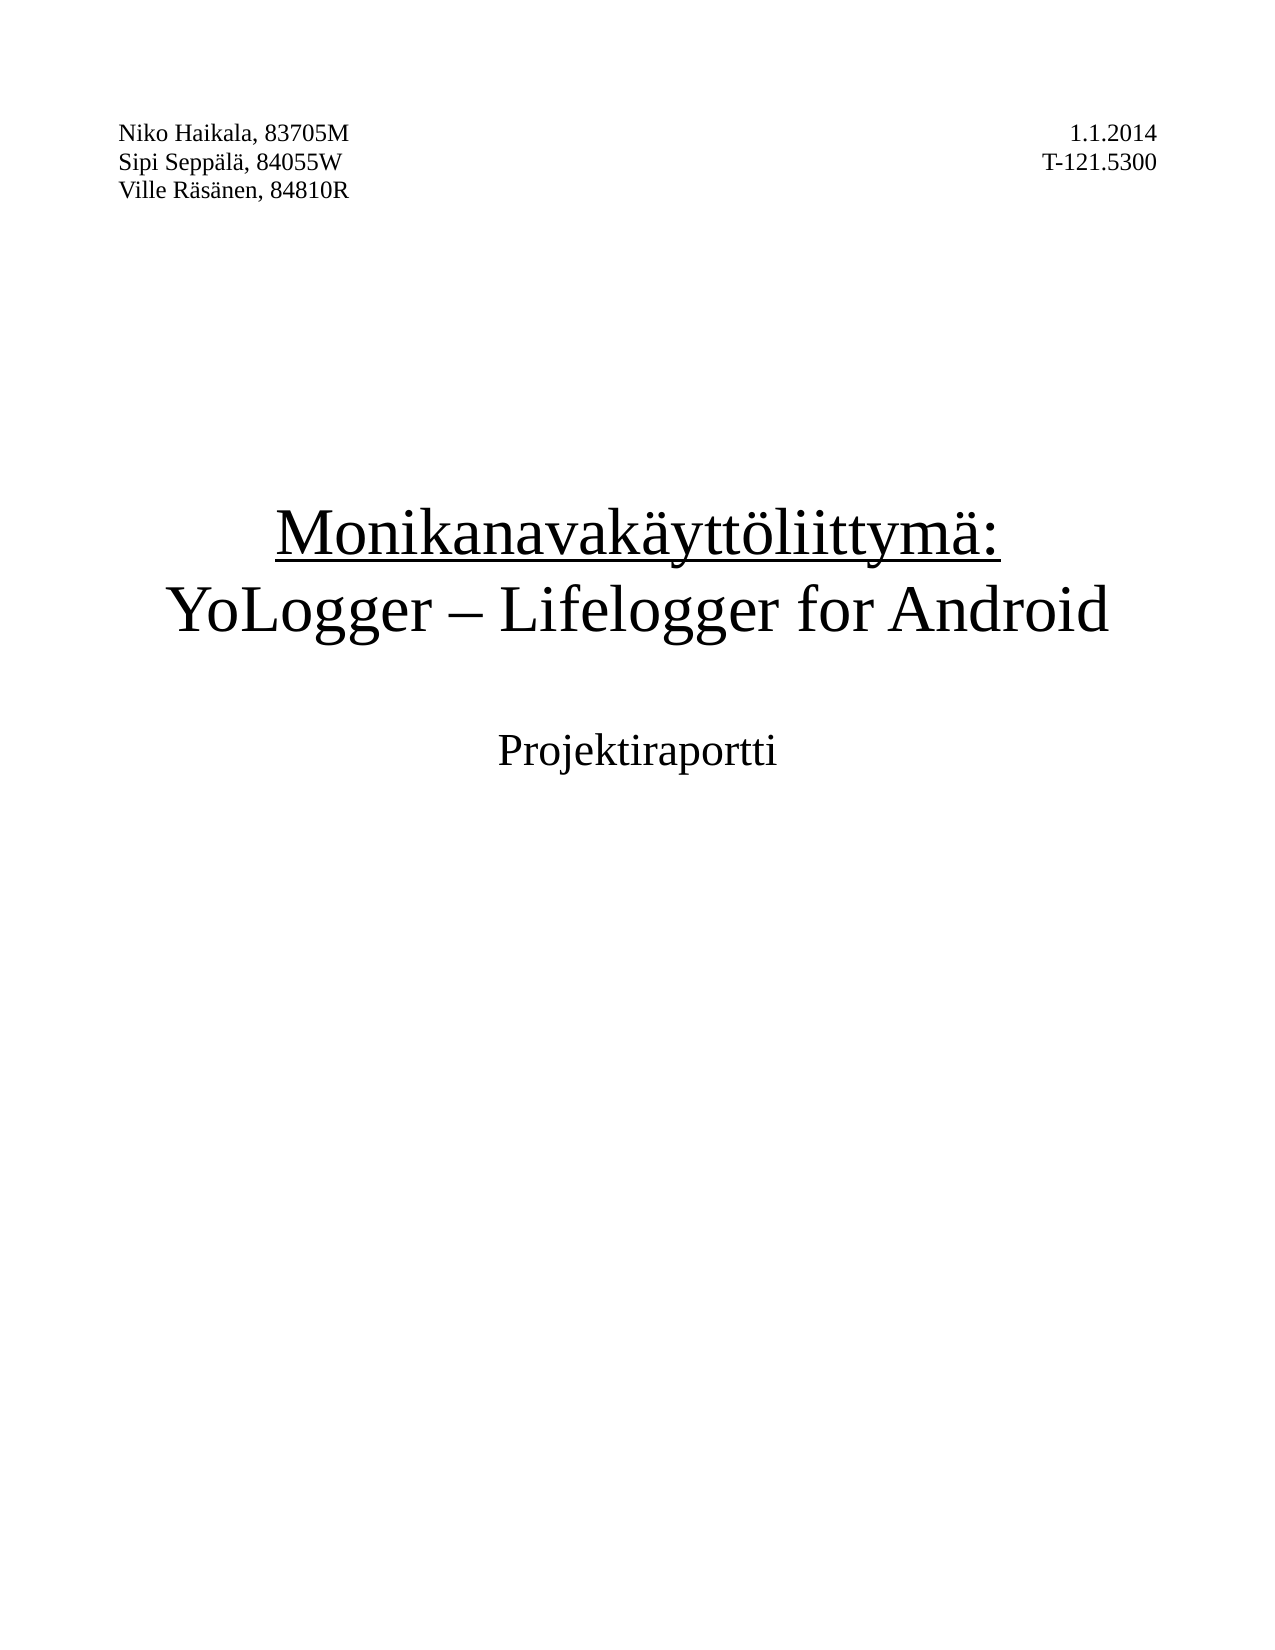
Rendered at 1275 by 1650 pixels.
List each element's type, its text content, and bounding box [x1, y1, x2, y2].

text Projektiraportti [118, 723, 1157, 775]
text YoLogger – Lifelogger for Android [118, 569, 1157, 646]
text Monikanavakäyttöliittymä: [118, 493, 1157, 569]
